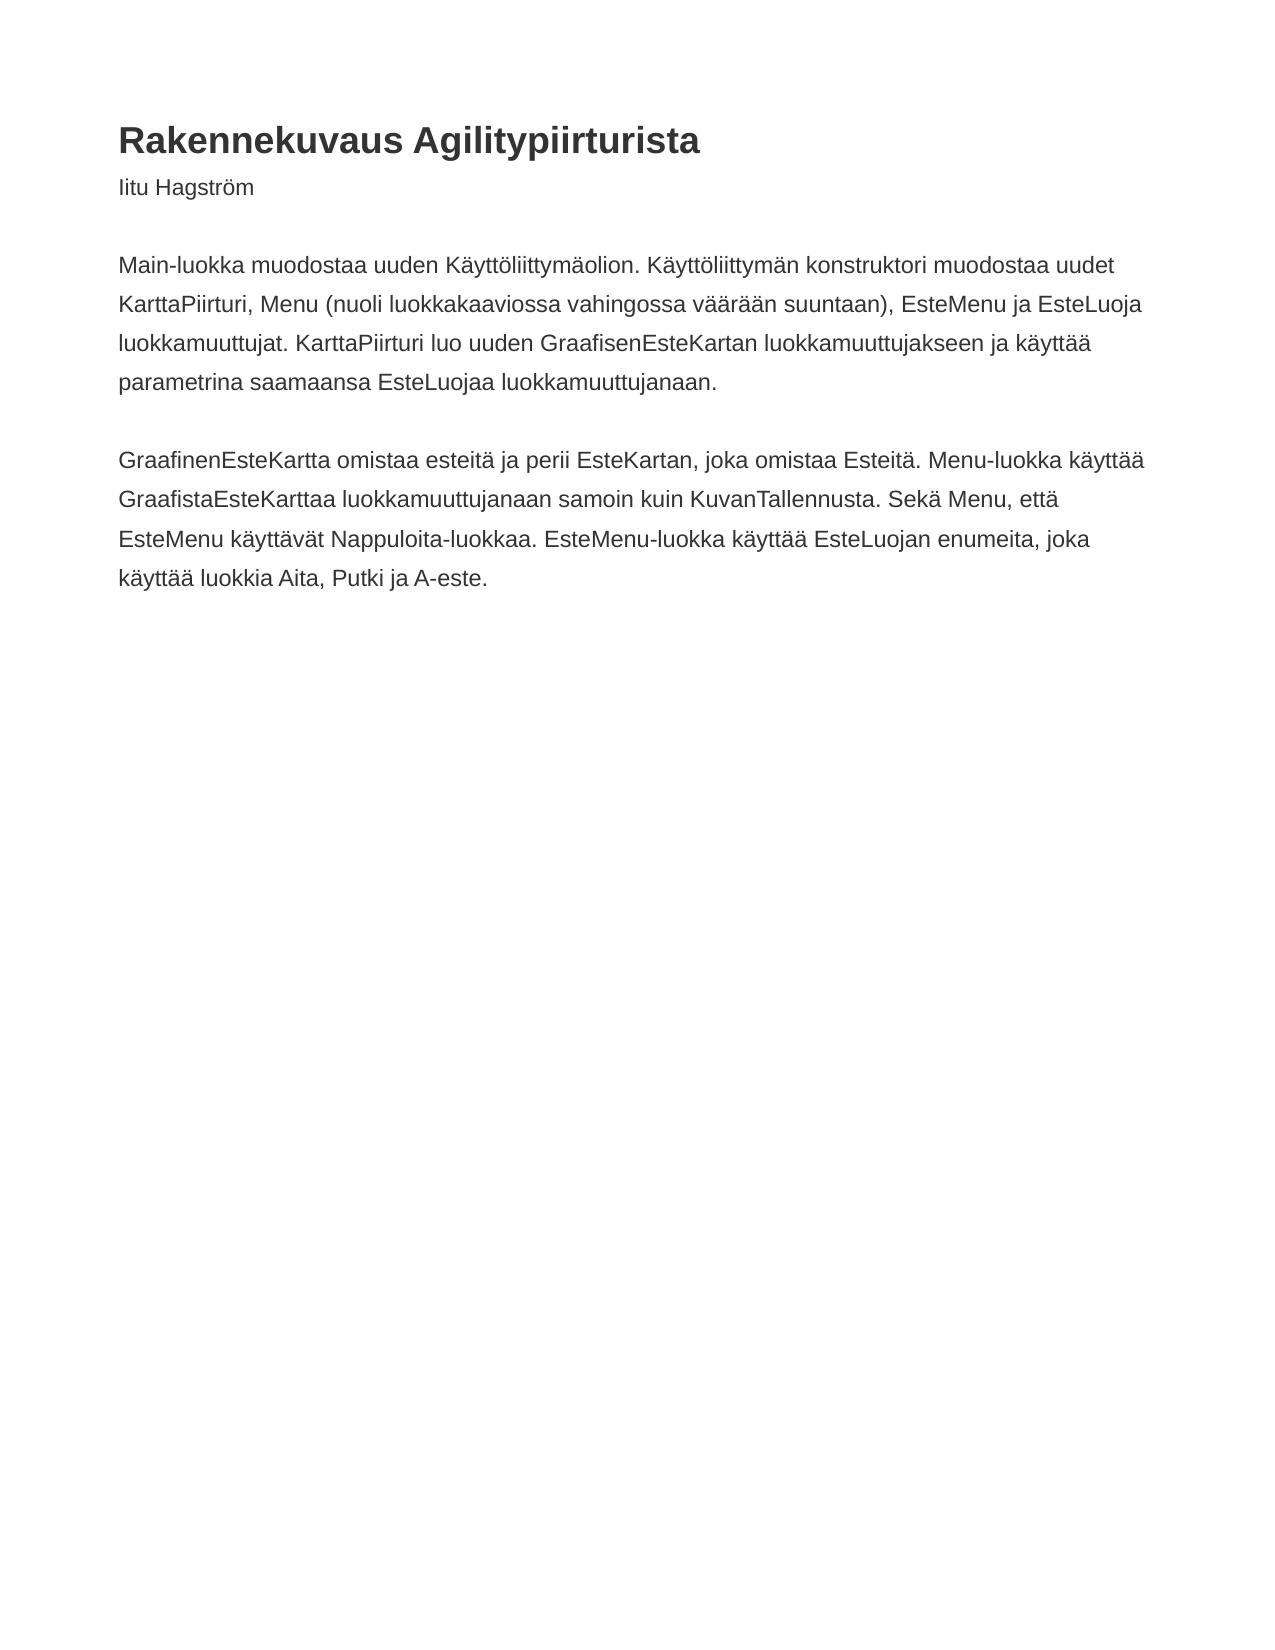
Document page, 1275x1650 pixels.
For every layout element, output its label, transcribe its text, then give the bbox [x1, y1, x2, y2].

text Rakennekuvaus Agilitypiirturista [118, 118, 1157, 161]
text Iitu Hagström [118, 161, 1157, 200]
text Main-luokka muodostaa uuden Käyttöliittymäolion. Käyttöliittymän konstruktori muodostaa uudet KarttaPiirturi, Menu (nuoli luokkakaaviossa vahingossa väärään suuntaan), EsteMenu ja EsteLuoja luokkamuuttujat. KarttaPiirturi luo uuden GraafisenEsteKartan luokkamuuttujakseen ja käyttää parametrina saamaansa EsteLuojaa luokkamuuttujanaan. [118, 239, 1157, 396]
text GraafinenEsteKartta omistaa esteitä ja perii EsteKartan, joka omistaa Esteitä. Menu-luokka käyttää GraafistaEsteKarttaa luokkamuuttujanaan samoin kuin KuvanTallennusta. Sekä Menu, että EsteMenu käyttävät Nappuloita-luokkaa. EsteMenu-luokka käyttää EsteLuojan enumeita, joka käyttää luokkia Aita, Putki ja A-este. [118, 435, 1157, 591]
